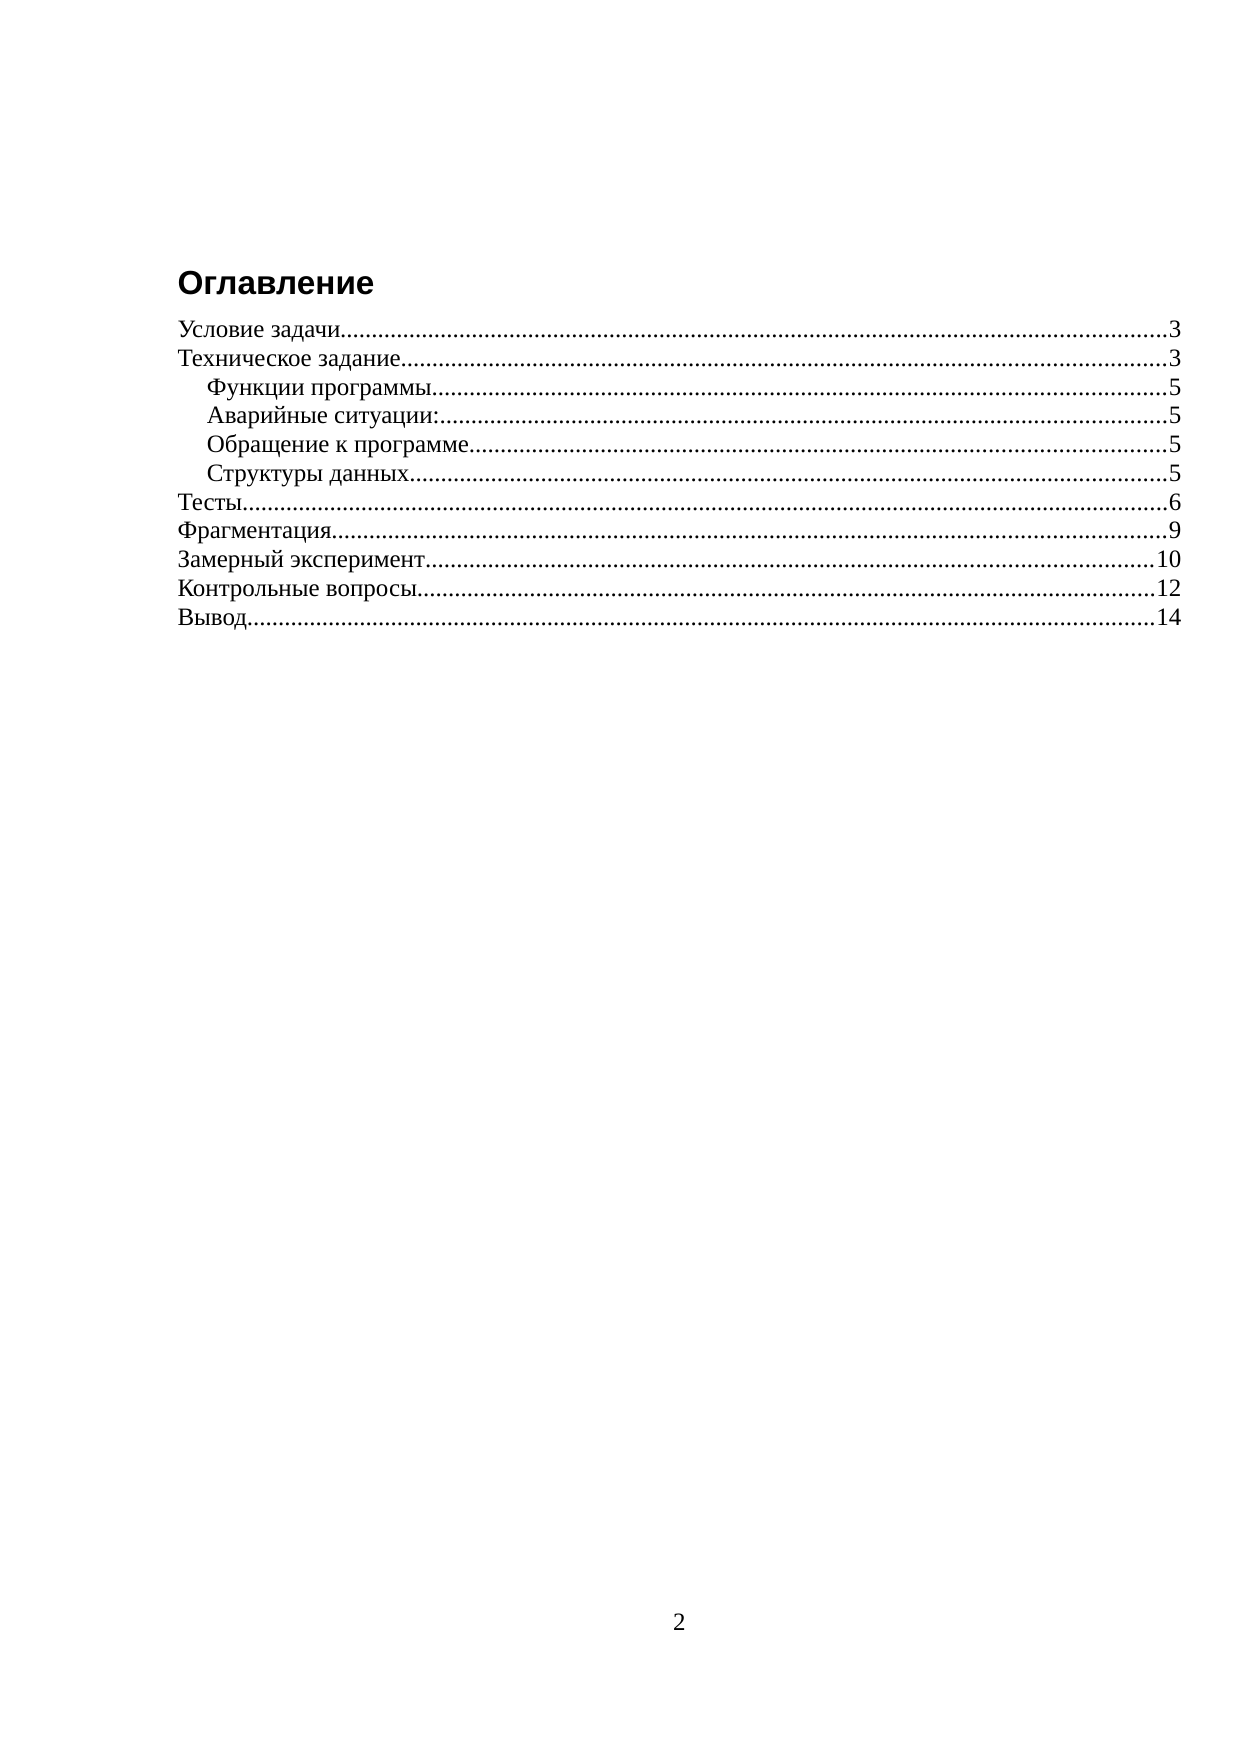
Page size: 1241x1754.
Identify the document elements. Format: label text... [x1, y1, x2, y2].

text Тесты 6 [177, 487, 1181, 516]
text Структуры данных 5 [207, 458, 1181, 487]
subtitle Оглавление [177, 263, 1181, 302]
text Аварийные ситуации: 5 [207, 401, 1181, 429]
text Обращение к программе 5 [207, 429, 1181, 458]
text Вывод 14 [177, 602, 1181, 631]
text Условие задачи 3 [177, 314, 1181, 343]
text Функции программы 5 [207, 372, 1181, 401]
text Техническое задание 3 [177, 343, 1181, 372]
text Замерный эксперимент 10 [177, 544, 1181, 573]
text Фрагментация 9 [177, 516, 1181, 544]
text Контрольные вопросы 12 [177, 573, 1181, 602]
